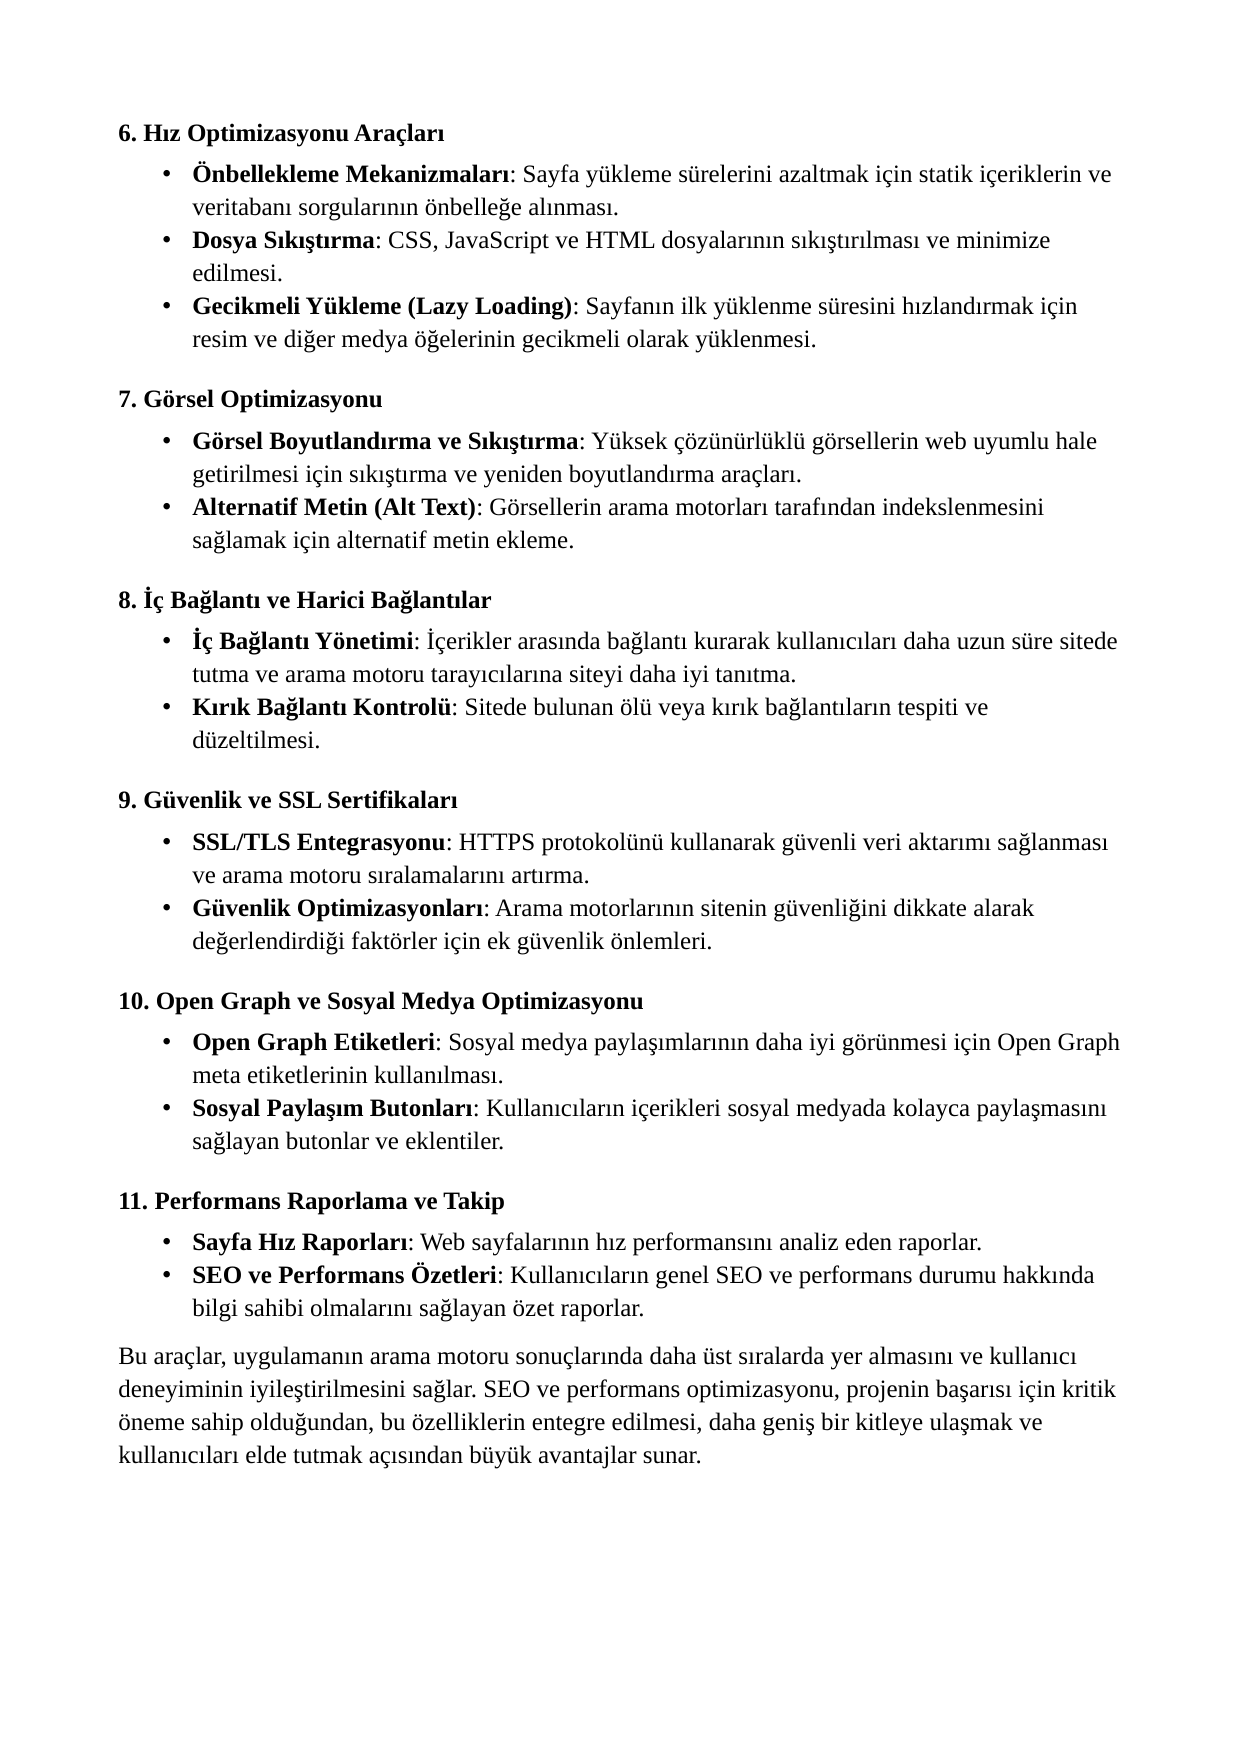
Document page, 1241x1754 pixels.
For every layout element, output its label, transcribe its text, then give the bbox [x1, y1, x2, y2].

list Gecikmeli Yükleme (Lazy Loading): Sayfanın ilk yüklenme süresini hızlandırmak için resim ve diğer medya öğelerinin gecikmeli olarak yüklenmesi. [162, 291, 1122, 353]
text Bu araçlar, uygulamanın arama motoru sonuçlarında daha üst sıralarda yer almasını ve kullanıcı deneyiminin iyileştirilmesini sağlar. SEO ve performans optimizasyonu, projenin başarısı için kritik öneme sahip olduğundan, bu özelliklerin entegre edilmesi, daha geniş bir kitleye ulaşmak ve kullanıcıları elde tutmak açısından büyük avantajlar sunar. [118, 1341, 1122, 1469]
list Alternatif Metin (Alt Text): Görsellerin arama motorları tarafından indekslenmesini sağlamak için alternatif metin ekleme. [162, 492, 1122, 554]
list İç Bağlantı Yönetimi: İçerikler arasında bağlantı kurarak kullanıcıları daha uzun süre sitede tutma ve arama motoru tarayıcılarına siteyi daha iyi tanıtma. [162, 626, 1122, 688]
list SSL/TLS Entegrasyonu: HTTPS protokolünü kullanarak güvenli veri aktarımı sağlanması ve arama motoru sıralamalarını artırma. [162, 827, 1122, 888]
list Dosya Sıkıştırma: CSS, JavaScript ve HTML dosyalarının sıkıştırılması ve minimize edilmesi. [162, 225, 1122, 287]
subtitle 6. Hız Optimizasyonu Araçları [118, 118, 1122, 147]
subtitle 11. Performans Raporlama ve Takip [118, 1186, 1122, 1215]
list Güvenlik Optimizasyonları: Arama motorlarının sitenin güvenliğini dikkate alarak değerlendirdiği faktörler için ek güvenlik önlemleri. [162, 893, 1122, 954]
list Görsel Boyutlandırma ve Sıkıştırma: Yüksek çözünürlüklü görsellerin web uyumlu hale getirilmesi için sıkıştırma ve yeniden boyutlandırma araçları. [162, 426, 1122, 488]
subtitle 10. Open Graph ve Sosyal Medya Optimizasyonu [118, 986, 1122, 1014]
list Sosyal Paylaşım Butonları: Kullanıcıların içerikleri sosyal medyada kolayca paylaşmasını sağlayan butonlar ve eklentiler. [162, 1093, 1122, 1155]
subtitle 9. Güvenlik ve SSL Sertifikaları [118, 785, 1122, 814]
subtitle 7. Görsel Optimizasyonu [118, 384, 1122, 413]
subtitle 8. İç Bağlantı ve Harici Bağlantılar [118, 585, 1122, 614]
list Kırık Bağlantı Kontrolü: Sitede bulunan ölü veya kırık bağlantıların tespiti ve düzeltilmesi. [162, 692, 1122, 754]
list SEO ve Performans Özetleri: Kullanıcıların genel SEO ve performans durumu hakkında bilgi sahibi olmalarını sağlayan özet raporlar. [162, 1261, 1122, 1322]
list Open Graph Etiketleri: Sosyal medya paylaşımlarının daha iyi görünmesi için Open Graph meta etiketlerinin kullanılması. [162, 1027, 1122, 1089]
list Sayfa Hız Raporları: Web sayfalarının hız performansını analiz eden raporlar. [162, 1227, 1122, 1256]
list Önbellekleme Mekanizmaları: Sayfa yükleme sürelerini azaltmak için statik içeriklerin ve veritabanı sorgularının önbelleğe alınması. [162, 159, 1122, 221]
